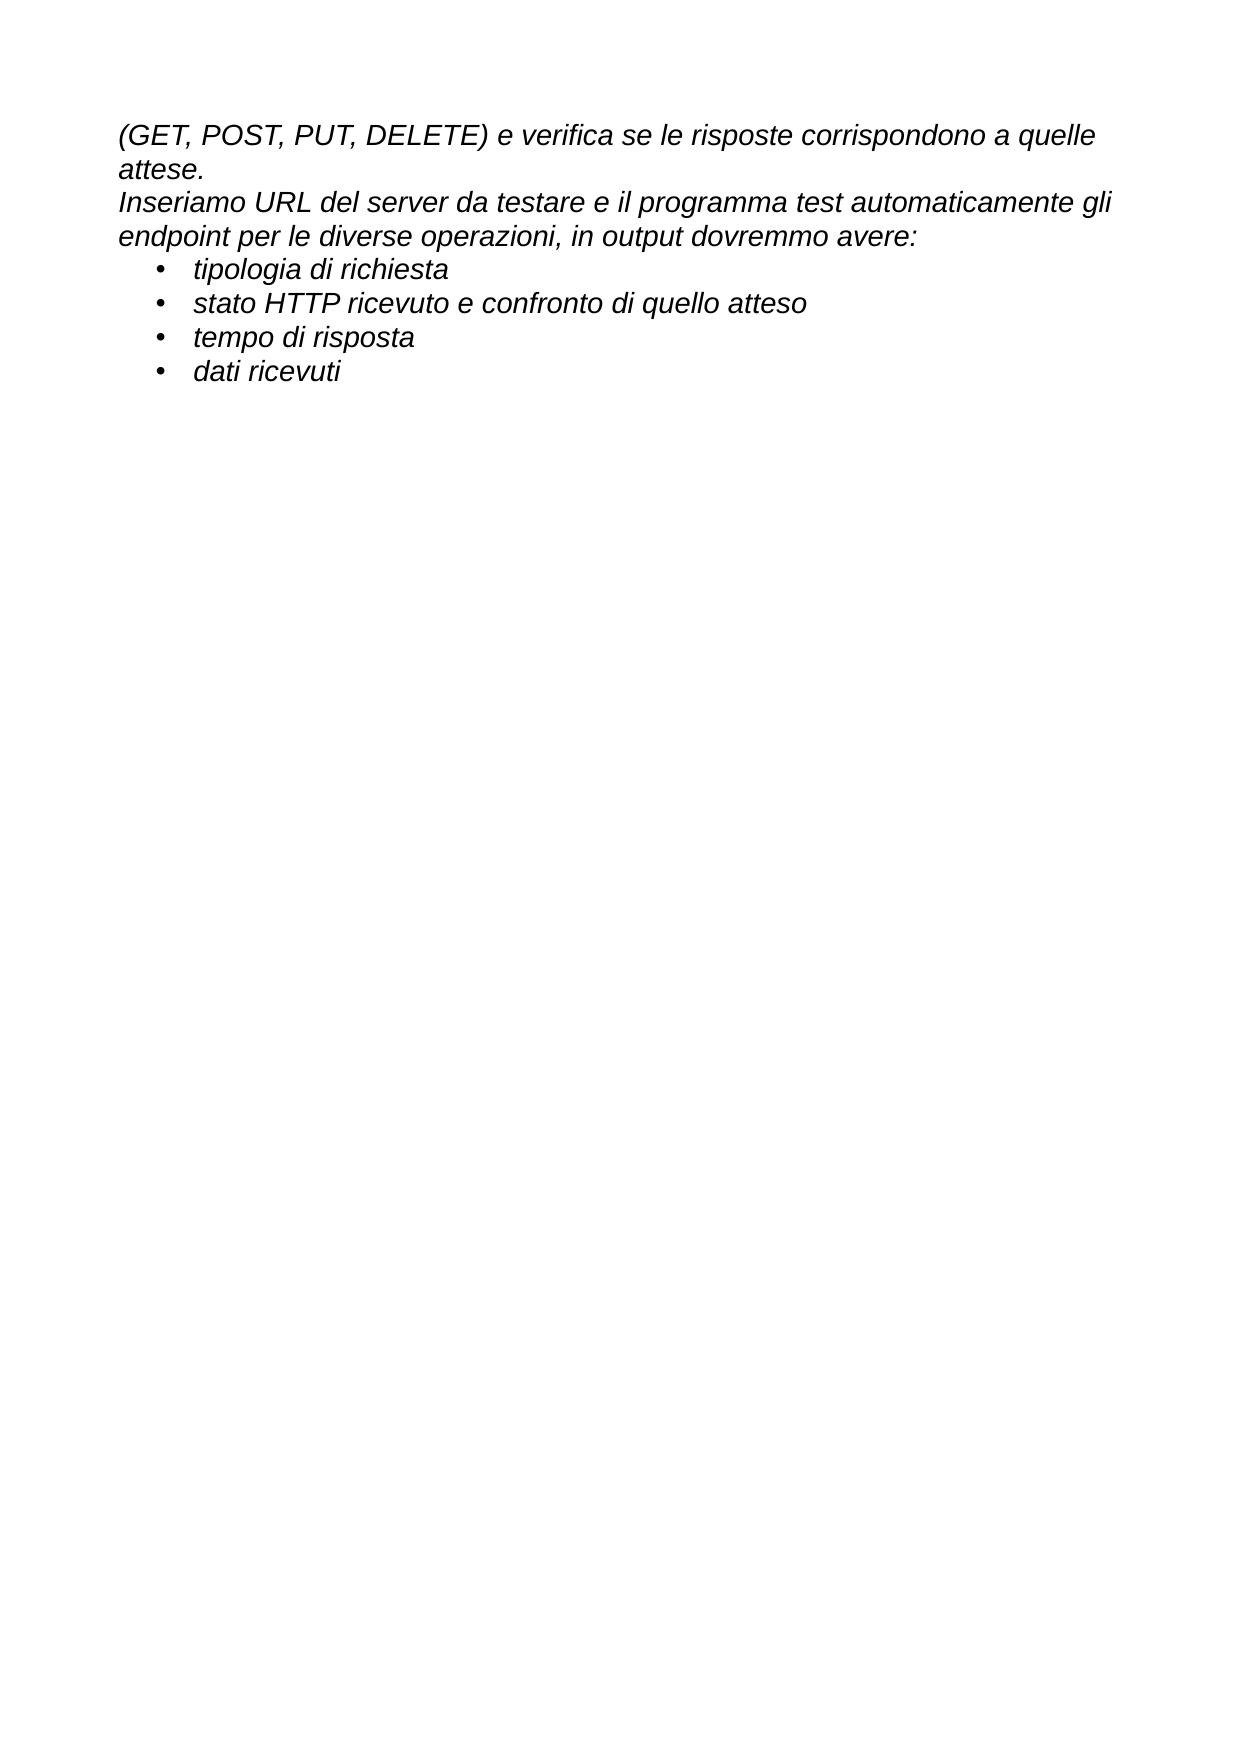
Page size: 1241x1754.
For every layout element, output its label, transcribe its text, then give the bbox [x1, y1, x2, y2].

list dati ricevuti [156, 353, 1122, 387]
list tipologia di richiesta [156, 252, 1122, 286]
text (GET, POST, PUT, DELETE) e verifica se le risposte corrispondono a quelle attese. [118, 118, 1122, 185]
text Inseriamo URL del server da testare e il programma test automaticamente gli endpoint per le diverse operazioni, in output dovremmo avere: [118, 185, 1122, 252]
list stato HTTP ricevuto e confronto di quello atteso [156, 286, 1122, 320]
list tempo di risposta [156, 320, 1122, 353]
